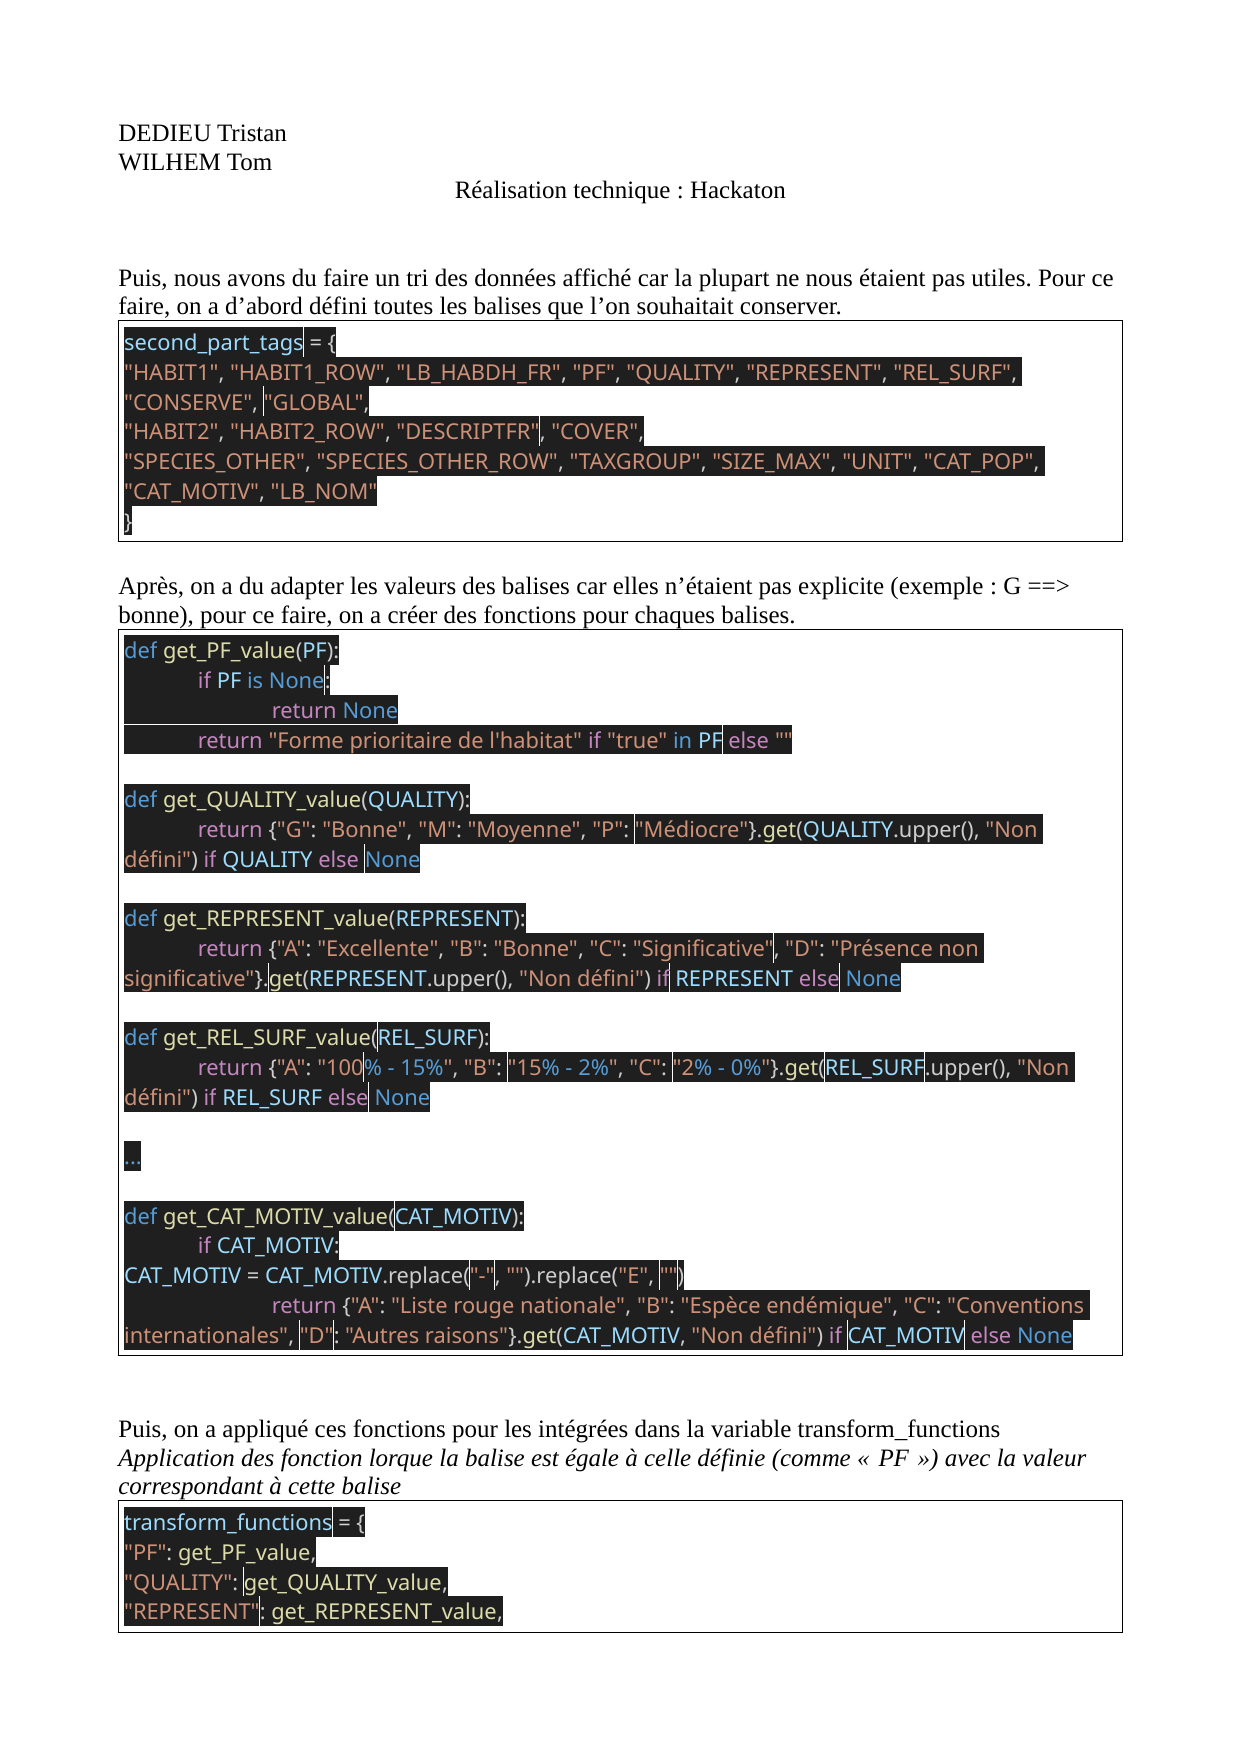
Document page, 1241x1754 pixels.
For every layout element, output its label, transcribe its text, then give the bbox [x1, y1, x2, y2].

text Puis, nous avons du faire un tri des données affiché car la plupart ne nous étaient pas utiles. Pour ce faire, on a d’abord défini toutes les balises que l’on souhaitait conserver. [118, 263, 1122, 320]
text Après, on a du adapter les valeurs des balises car elles n’étaient pas explicite (exemple : G ==> bonne), pour ce faire, on a créer des fonctions pour chaques balises. [118, 571, 1122, 628]
table_header def get_PF_value(PF): if PF is None: return None return "Forme prioritaire de l'habitat" if "true" in PF else "" def get_QUALITY_value(QUALITY): return {"G": "Bonne", "M": "Moyenne", "P": "Médiocre"}.get(QUALITY.upper(), "Non défini") if QUALITY else None def get_REPRESENT_value(REPRESENT): return {"A": "Excellente", "B": "Bonne", "C": "Significative", "D": "Présence non significative"}.get(REPRESENT.upper(), "Non défini") if REPRESENT else None def get_REL_SURF_value(REL_SURF): return {"A": "100% - 15%", "B": "15% - 2%", "C": "2% - 0%"}.get(REL_SURF.upper(), "Non défini") if REL_SURF else None ... def get_CAT_MOTIV_value(CAT_MOTIV): if CAT_MOTIV: CAT_MOTIV = CAT_MOTIV.replace("-", "").replace("E", "") return {"A": "Liste rouge nationale", "B": "Espèce endémique", "C": "Conventions internationales", "D": "Autres raisons"}.get(CAT_MOTIV, "Non défini") if CAT_MOTIV else None [119, 630, 1122, 1355]
table_header second_part_tags = { "HABIT1", "HABIT1_ROW", "LB_HABDH_FR", "PF", "QUALITY", "REPRESENT", "REL_SURF", "CONSERVE", "GLOBAL", "HABIT2", "HABIT2_ROW", "DESCRIPTFR", "COVER", "SPECIES_OTHER", "SPECIES_OTHER_ROW", "TAXGROUP", "SIZE_MAX", "UNIT", "CAT_POP", "CAT_MOTIV", "LB_NOM" } [119, 321, 1122, 541]
text Application des fonction lorque la balise est égale à celle définie (comme « PF ») avec la valeur correspondant à cette balise [118, 1443, 1122, 1500]
text Puis, on a appliqué ces fonctions pour les intégrées dans la variable transform_functions [118, 1414, 1122, 1443]
table_header transform_functions = { "PF": get_PF_value, "QUALITY": get_QUALITY_value, "REPRESENT": get_REPRESENT_value, [119, 1501, 1122, 1632]
